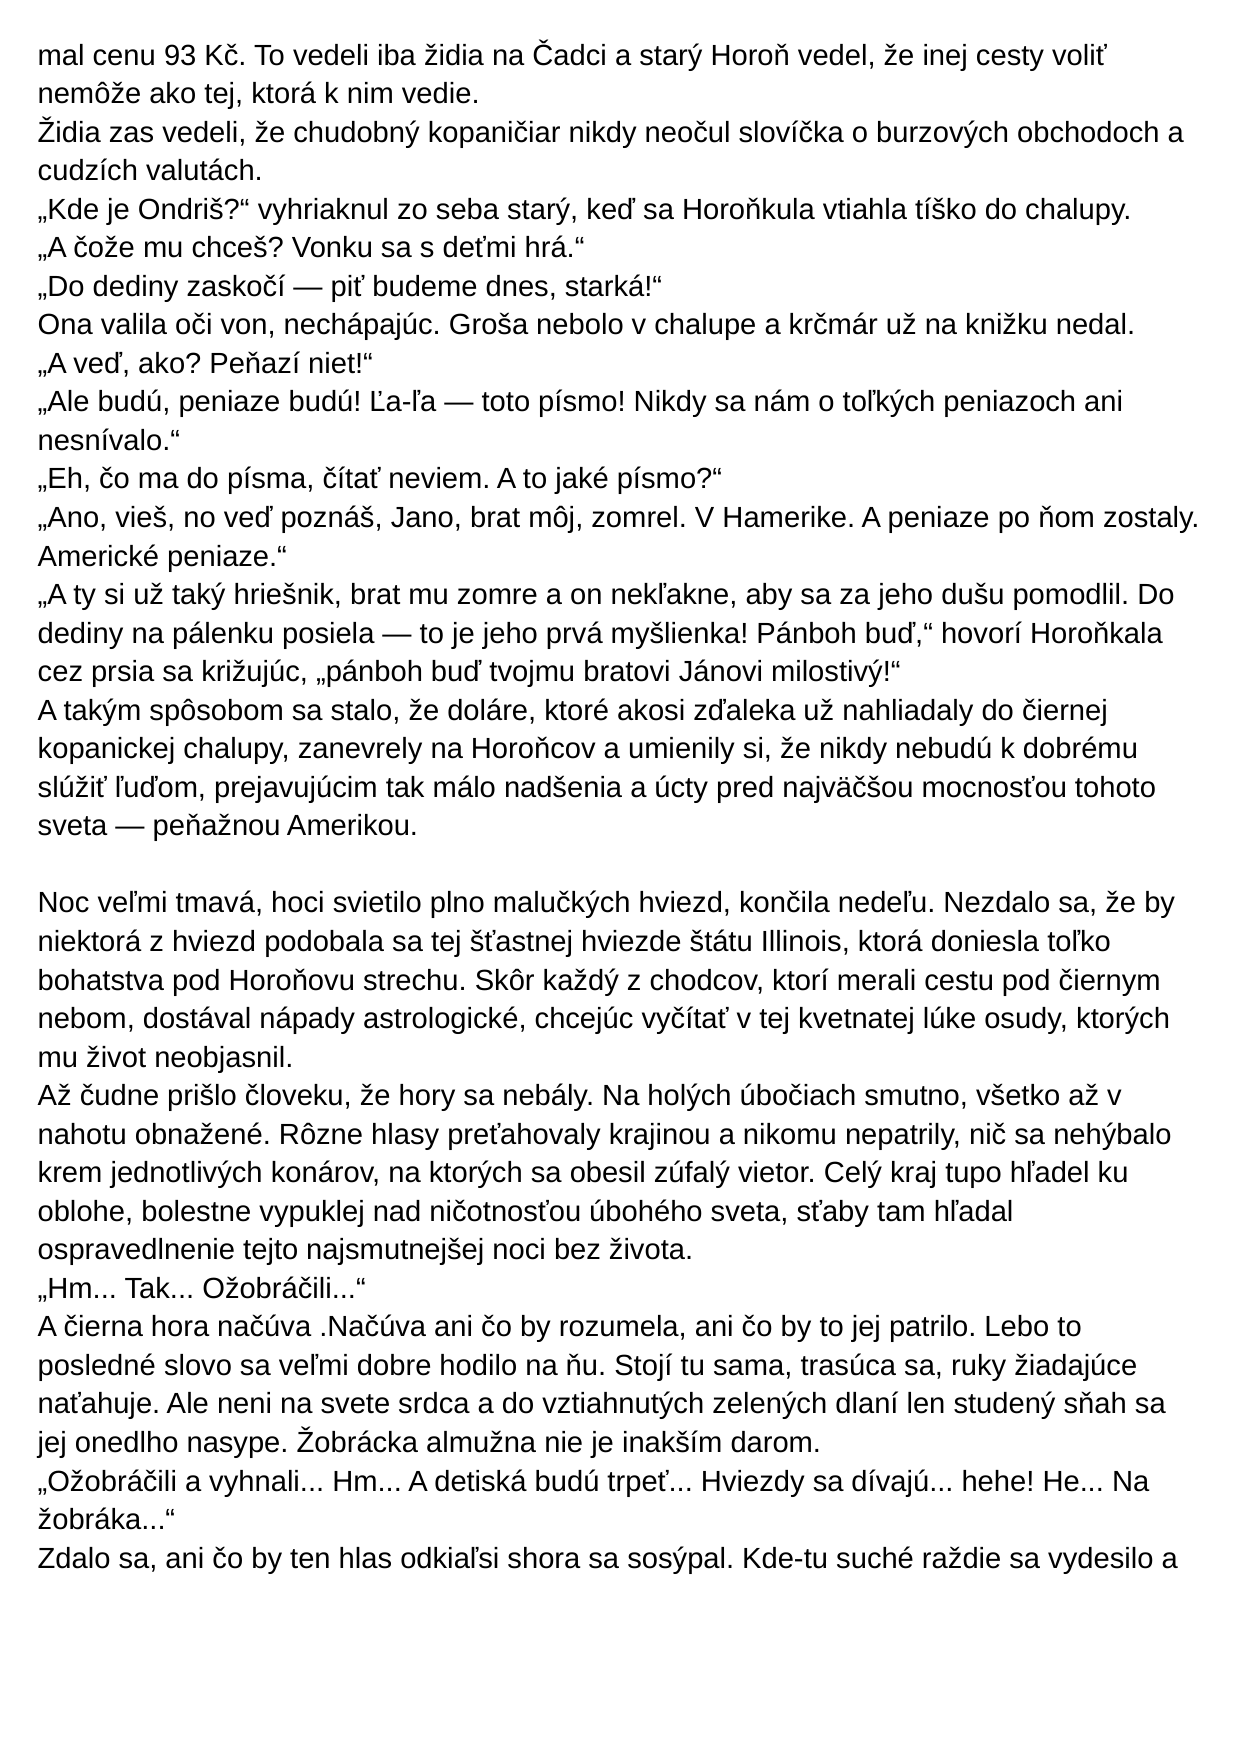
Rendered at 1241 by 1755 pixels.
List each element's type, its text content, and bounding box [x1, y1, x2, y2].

text „A veď, ako? Peňazí niet!“ [37, 346, 1203, 379]
text „Do dediny zaskočí — piť budeme dnes, starká!“ [37, 269, 1203, 302]
text Ona valila oči von, nechápajúc. Groša nebolo v chalupe a krčmár už na knižku nedal. [37, 307, 1203, 341]
text „Ano, vieš, no veď poznáš, Jano, brat môj, zomrel. V Hamerike. A peniaze po ňom zostaly. Americké peniaze.“ [37, 500, 1203, 572]
text A čierna hora načúva .Načúva ani čo by rozumela, ani čo by to jej patrilo. Lebo to posledné slovo sa veľmi dobre hodilo na ňu. Stojí tu sama, trasúca sa, ruky žiadajúce naťahuje. Ale neni na svete srdca a do vztiahnutých zelených dlaní len studený sňah sa jej onedlho nasype. Žobrácka almužna nie je inakším darom. [37, 1309, 1203, 1458]
text Zdalo sa, ani čo by ten hlas odkiaľsi shora sa sosýpal. Kde-tu suché raždie sa vydesilo a [37, 1541, 1203, 1574]
text mal cenu 93 Kč. To vedeli iba židia na Čadci a starý Horoň vedel, že inej cesty voliť nemôže ako tej, ktorá k nim vedie. [37, 37, 1203, 109]
text „Ožobráčili a vyhnali... Hm... A detiská budú trpeť... Hviezdy sa dívajú... hehe! He... Na žobráka...“ [37, 1463, 1203, 1536]
text „A ty si už taký hriešnik, brat mu zomre a on nekľakne, aby sa za jeho dušu pomodlil. Do dediny na pálenku posiela — to je jeho prvá myšlienka! Pánboh buď,“ hovorí Horoňkala cez prsia sa križujúc, „pánboh buď tvojmu bratovi Jánovi milostivý!“ [37, 577, 1203, 688]
text Až čudne prišlo človeku, že hory sa nebály. Na holých úbočiach smutno, všetko až v nahotu obnažené. Rôzne hlasy preťahovaly krajinou a nikomu nepatrily, nič sa nehýbalo krem jednotlivých konárov, na ktorých sa obesil zúfalý vietor. Celý kraj tupo hľadel ku oblohe, bolestne vypuklej nad ničotnosťou úbohého sveta, sťaby tam hľadal ospravedlnenie tejto najsmutnejšej noci bez života. [37, 1078, 1203, 1266]
text „Kde je Ondriš?“ vyhriaknul zo seba starý, keď sa Horoňkula vtiahla tíško do chalupy. [37, 192, 1203, 225]
text A takým spôsobom sa stalo, že doláre, ktoré akosi zďaleka už nahliadaly do čiernej kopanickej chalupy, zanevrely na Horoňcov a umienily si, že nikdy nebudú k dobrému slúžiť ľuďom, prejavujúcim tak málo nadšenia a úcty pred najväčšou mocnosťou tohoto sveta — peňažnou Amerikou. [37, 693, 1203, 842]
text „Hm... Tak... Ožobráčili...“ [37, 1271, 1203, 1304]
text „Ale budú, peniaze budú! Ľa-ľa — toto písmo! Nikdy sa nám o toľkých peniazoch ani nesnívalo.“ [37, 384, 1203, 456]
text Noc veľmi tmavá, hoci svietilo plno malučkých hviezd, končila nedeľu. Nezdalo sa, že by niektorá z hviezd podobala sa tej šťastnej hviezde štátu Illinois, ktorá doniesla toľko bohatstva pod Horoňovu strechu. Skôr každý z chodcov, ktorí merali cestu pod čiernym nebom, dostával nápady astrologické, chcejúc vyčítať v tej kvetnatej lúke osudy, ktorých mu život neobjasnil. [37, 885, 1203, 1073]
text „A čože mu chceš? Vonku sa s deťmi hrá.“ [37, 230, 1203, 264]
text „Eh, čo ma do písma, čítať neviem. A to jaké písmo?“ [37, 461, 1203, 495]
text Židia zas vedeli, že chudobný kopaničiar nikdy neočul slovíčka o burzových obchodoch a cudzích valutách. [37, 114, 1203, 187]
